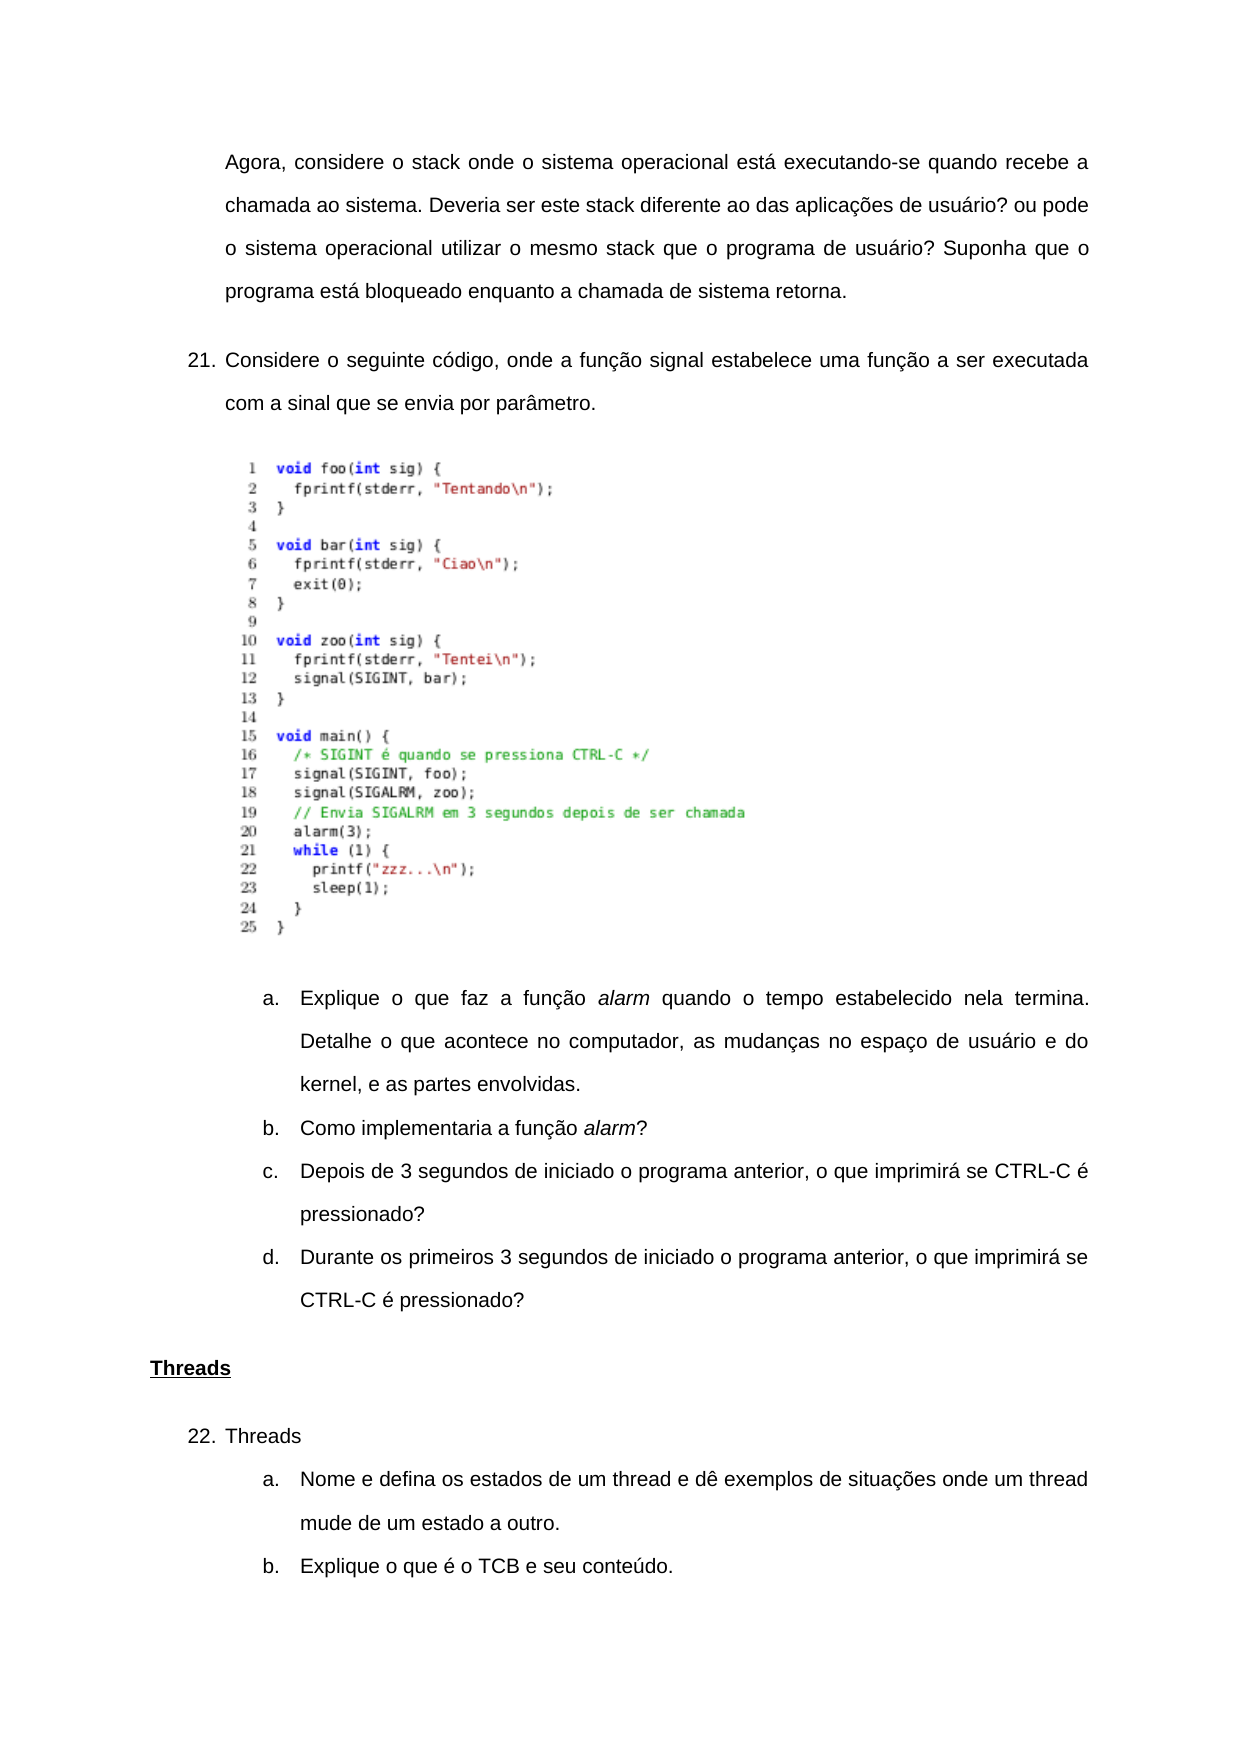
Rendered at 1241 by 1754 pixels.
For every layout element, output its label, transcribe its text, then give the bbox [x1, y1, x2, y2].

text Threads [150, 1356, 1090, 1380]
text Agora, considere o stack onde o sistema operacional está executando-se quando recebe a chamada ao sistema. Deveria ser este stack diferente ao das aplicações de usuário? ou pode o sistema operacional utilizar o mesmo stack que o programa de usuário? Suponha que o programa está bloqueado enquanto a chamada de sistema retorna. [225, 150, 1090, 303]
list Como implementaria a função alarm? [262, 1115, 1090, 1139]
list Durante os primeiros 3 segundos de iniciado o programa anterior, o que imprimirá se CTRL-C é pressionado? [262, 1245, 1090, 1312]
picture [225, 458, 754, 940]
list Threads [187, 1424, 1090, 1448]
list Explique o que é o TCB e seu conteúdo. [262, 1553, 1090, 1577]
list Depois de 3 segundos de iniciado o programa anterior, o que imprimirá se CTRL-C é pressionado? [262, 1158, 1090, 1226]
list Considere o seguinte código, onde a função signal estabelece uma função a ser executada com a sinal que se envia por parâmetro. [187, 347, 1090, 414]
list Explique o que faz a função alarm quando o tempo estabelecido nela termina. Detalhe o que acontece no computador, as mudanças no espaço de usuário e do kernel, e as partes envolvidas. [262, 986, 1090, 1096]
list Nome e defina os estados de um thread e dê exemplos de situações onde um thread mude de um estado a outro. [262, 1467, 1090, 1534]
